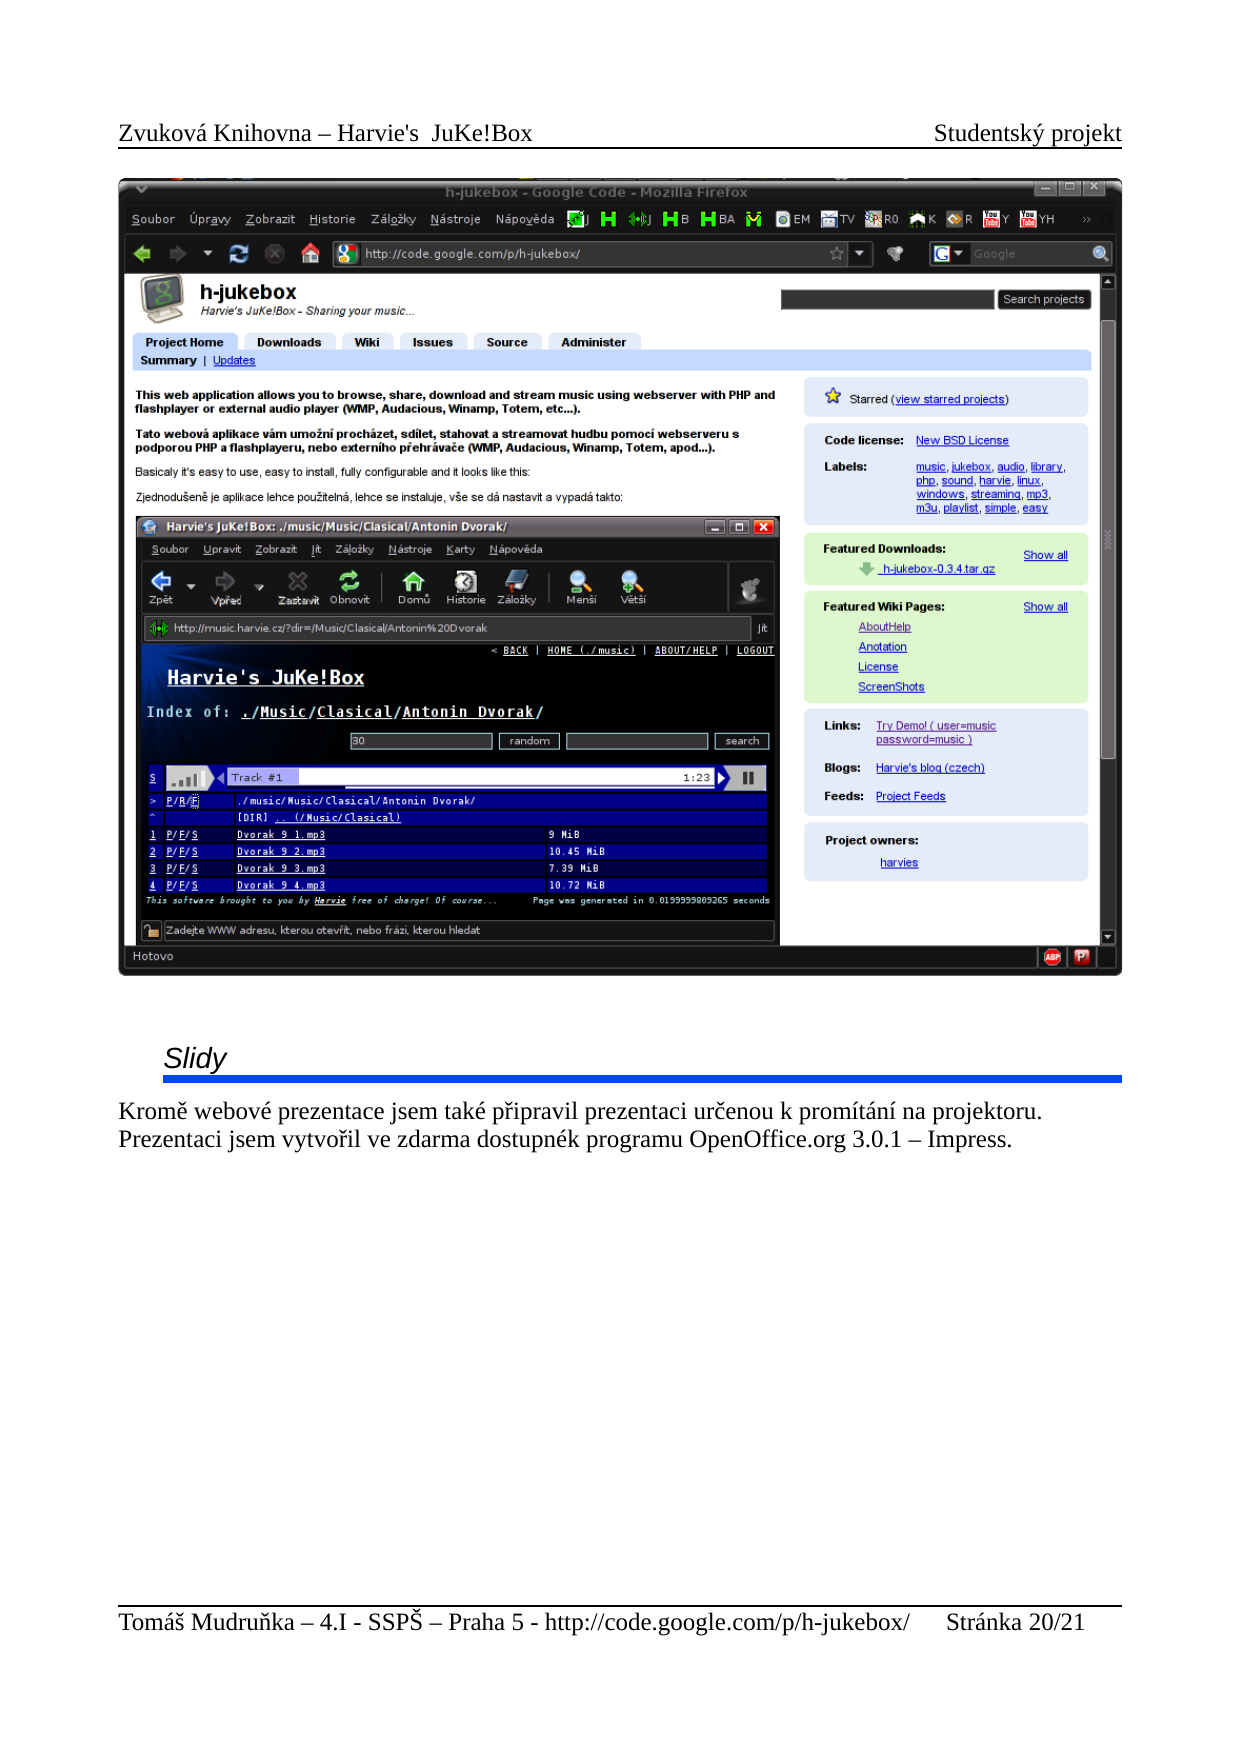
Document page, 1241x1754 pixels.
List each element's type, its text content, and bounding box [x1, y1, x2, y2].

text Kromě webové prezentace jsem také připravil prezentaci určenou k promítání na projektoru. Prezentaci jsem vytvořil ve zdarma dostupnék programu OpenOffice.org 3.0.1 – Impress. [118, 1096, 1122, 1153]
subtitle Slidy [163, 1041, 1122, 1075]
picture [118, 178, 1123, 976]
